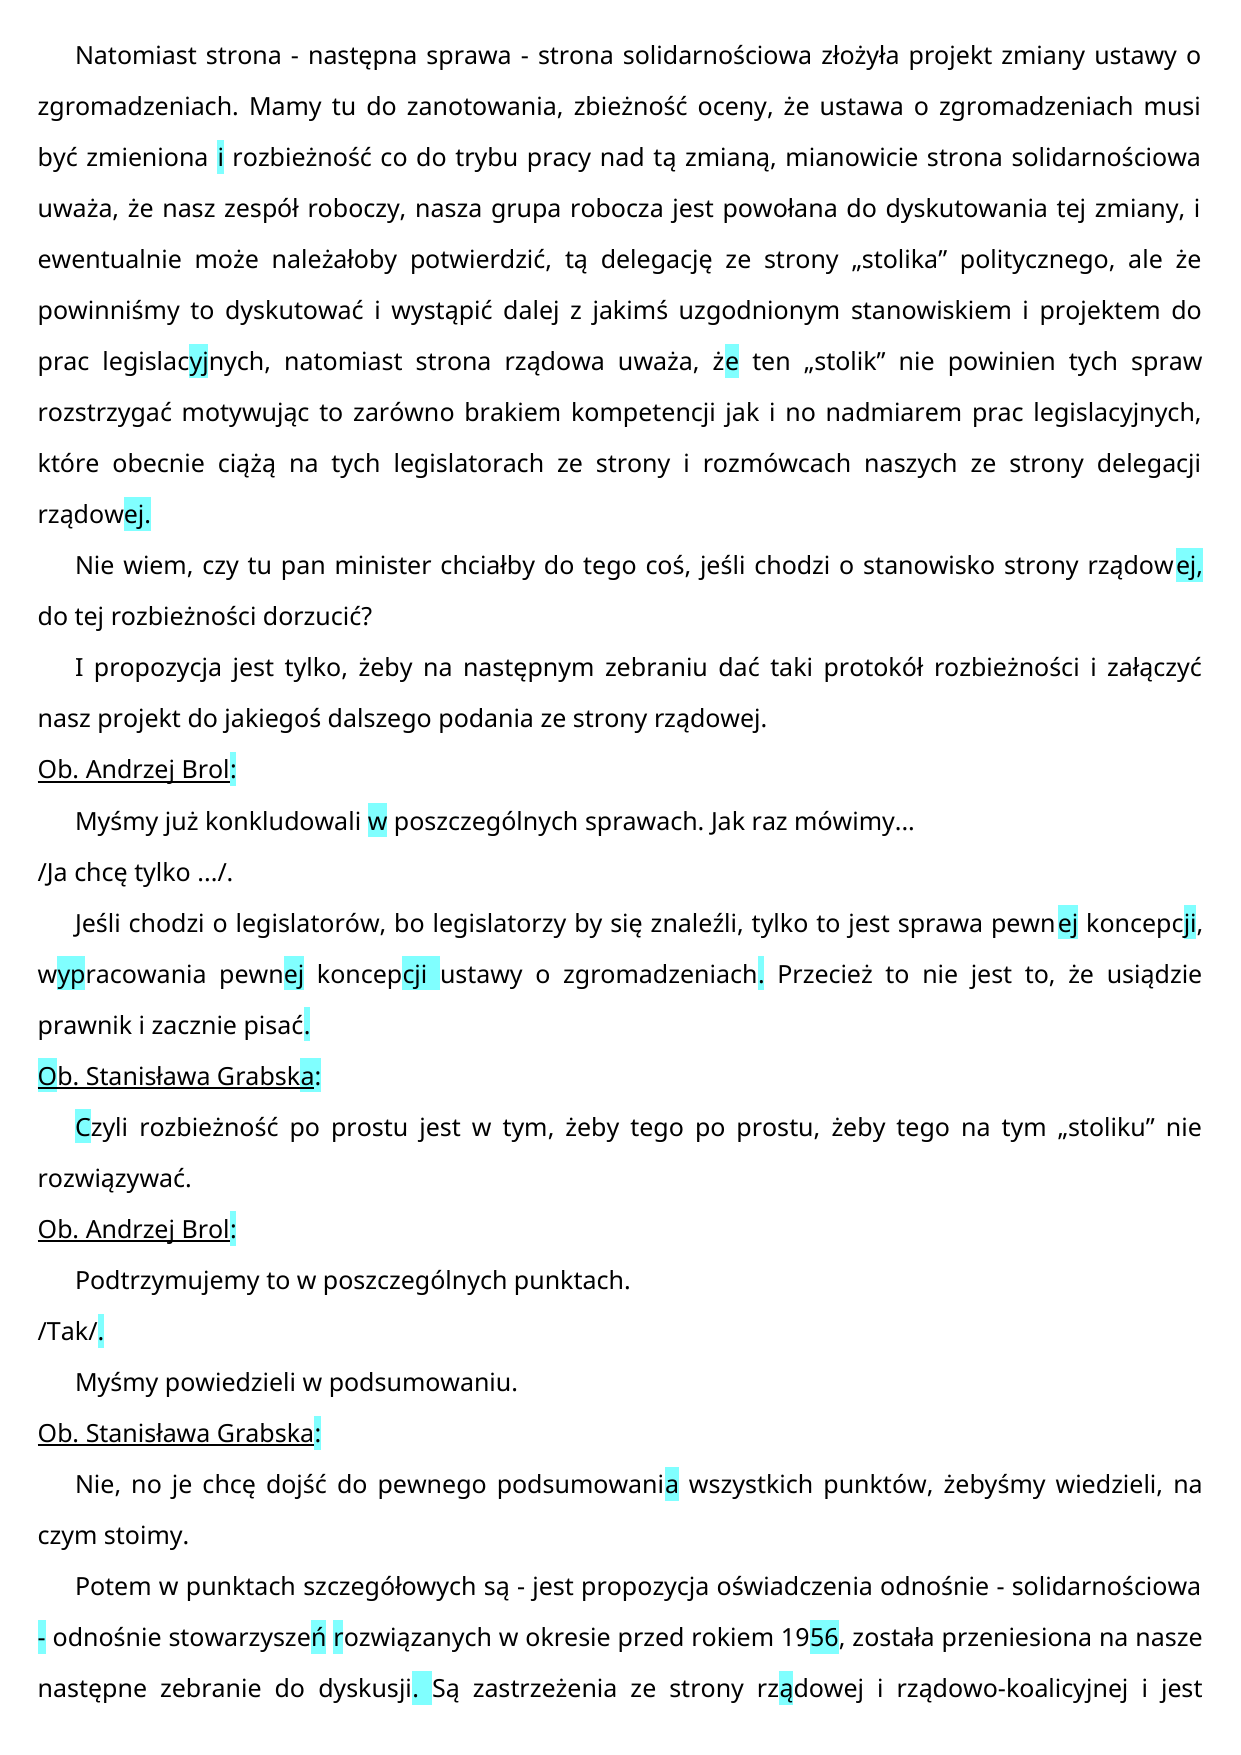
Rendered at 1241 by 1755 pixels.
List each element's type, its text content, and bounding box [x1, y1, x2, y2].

text Natomiast strona - następna sprawa - strona solidarnościowa złożyła projekt zmiany ustawy o zgromadzeniach. Mamy tu do zanotowania, zbieżność oceny, że ustawa o zgromadzeniach musi być zmieniona i rozbieżność co do trybu pracy nad tą zmianą, mianowicie strona solidarnościowa uważa, że nasz zespół roboczy, nasza grupa robocza jest powołana do dyskutowania tej zmiany, i ewentualnie może należałoby potwierdzić, tą delegację ze strony „stolika” politycznego, ale że powinniśmy to dyskutować i wystąpić dalej z jakimś uzgodnionym stanowiskiem i projektem do prac legislacyjnych, natomiast strona rządowa uważa, że ten „stolik” nie powinien tych spraw rozstrzygać motywując to zarówno brakiem kompetencji jak i no nadmiarem prac legislacyjnych, które obecnie ciążą na tych legislatorach ze strony i rozmówcach naszych ze strony delegacji rządowej. [37, 37, 1203, 531]
text Podtrzymujemy to w poszczególnych punktach. [37, 1262, 1203, 1297]
text Czyli rozbieżność po prostu jest w tym, żeby tego po prostu, żeby tego na tym „stoliku” nie rozwiązywać. [37, 1109, 1203, 1194]
text Jeśli chodzi o legislatorów, bo legislatorzy by się znaleźli, tylko to jest sprawa pewnej koncepcji, wypracowania pewnej koncepcji ustawy o zgromadzeniach. Przecież to nie jest to, że usiądzie prawnik i zacznie pisać. [37, 905, 1203, 1041]
text Potem w punktach szczegółowych są - jest propozycja oświadczenia odnośnie - solidarnościowa - odnośnie stowarzyszeń rozwiązanych w okresie przed rokiem 1956, została przeniesiona na nasze następne zebranie do dyskusji. Są zastrzeżenia ze strony rządowej i rządowo-koalicyjnej i jest [37, 1569, 1203, 1705]
text Nie, no je chcę dojść do pewnego podsumowania wszystkich punktów, żebyśmy wiedzieli, na czym stoimy. [37, 1467, 1203, 1552]
text Ob. Stanisława Grabska: [37, 1416, 1203, 1450]
text Myśmy powiedzieli w podsumowaniu. [37, 1364, 1203, 1399]
text I propozycja jest tylko, żeby na następnym zebraniu dać taki protokół rozbieżności i załączyć nasz projekt do jakiegoś dalszego podania ze strony rządowej. [37, 650, 1203, 735]
text Myśmy już konkludowali w poszczególnych sprawach. Jak raz mówimy... [37, 803, 1203, 837]
text /Tak/. [37, 1313, 1203, 1348]
text Nie wiem, czy tu pan minister chciałby do tego coś, jeśli chodzi o stanowisko strony rządowej, do tej rozbieżności dorzucić? [37, 548, 1203, 633]
text /Ja chcę tylko .../. [37, 854, 1203, 888]
text Ob. Andrzej Brol: [37, 752, 1203, 786]
text Ob. Stanisława Grabska: [37, 1058, 1203, 1092]
text Ob. Andrzej Brol: [37, 1211, 1203, 1246]
